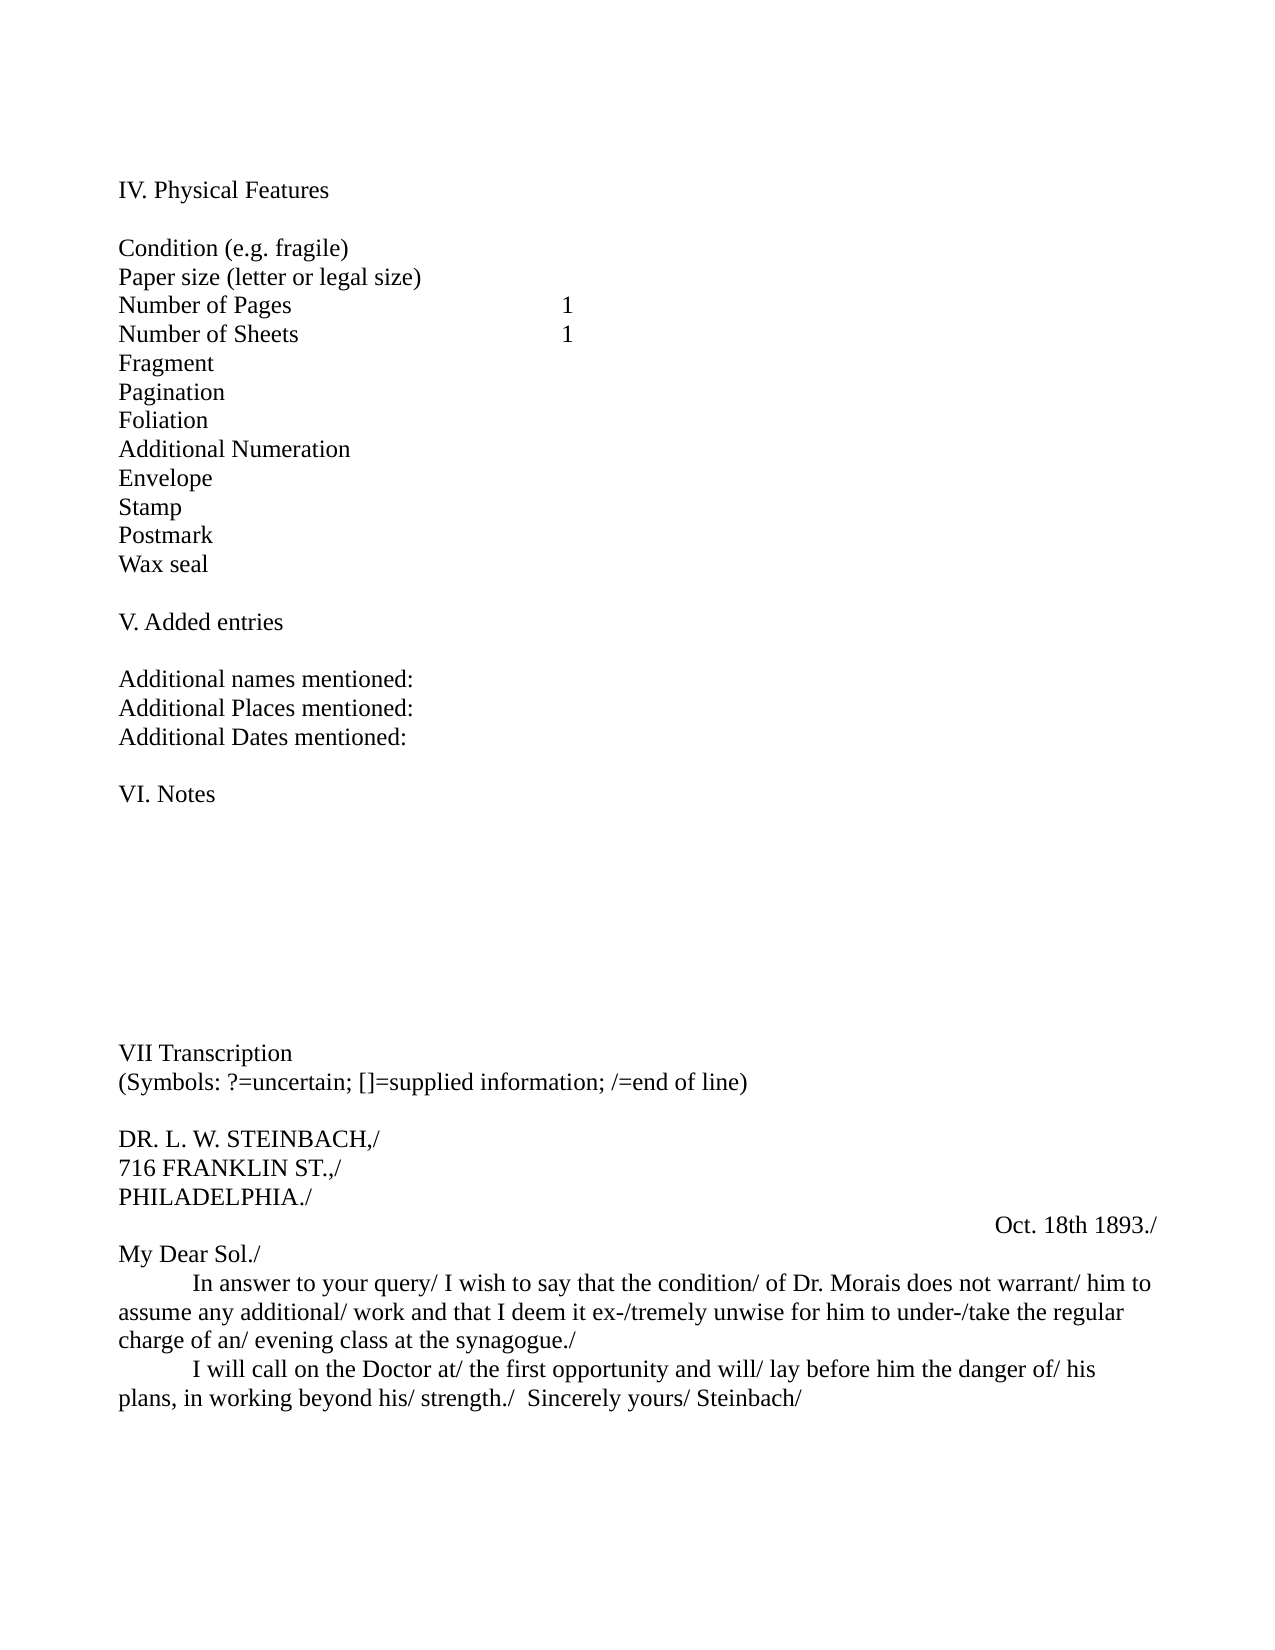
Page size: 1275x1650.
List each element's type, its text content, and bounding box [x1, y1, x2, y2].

text DR. L. W. STEINBACH,/ [118, 1124, 1157, 1153]
text 716 FRANKLIN ST.,/ [118, 1153, 1157, 1182]
text Additional Dates mentioned: [118, 722, 1157, 751]
text Fragment [118, 348, 1157, 377]
text Oct. 18th 1893./ [118, 1211, 1157, 1239]
text PHILADELPHIA./ [118, 1182, 1157, 1211]
text Pagination [118, 377, 1157, 406]
text VII Transcription [118, 1038, 1157, 1067]
text Postma rk [118, 521, 1157, 549]
text Wax seal [118, 549, 1157, 578]
text VI. Notes [118, 779, 1157, 808]
text Additional names mentioned: [118, 664, 1157, 693]
text I will call on the Doctor at/ the first opportunity and will/ lay before him the danger of/ his plans, in working beyond his/ strength./ Sincerely yours/ Steinbach/ [118, 1354, 1157, 1412]
text Number of Sheets 1 [118, 319, 1157, 348]
text Condition (e.g. fragile) [118, 233, 1157, 262]
text My Dear Sol./ [118, 1239, 1157, 1268]
text Envelope [118, 463, 1157, 492]
text V. Added entries [118, 607, 1157, 636]
text Paper size (letter or legal size) [118, 262, 1157, 291]
text (Symbols: ?=uncertain; []=supplied information; /=end of line) [118, 1067, 1157, 1096]
text Additional Numeration [118, 434, 1157, 463]
text IV. Physical Features [118, 176, 1157, 204]
text Stamp [118, 492, 1157, 521]
text In answer to your query/ I wish to say that the condition/ of Dr. Morais does not warrant/ him to assume any additional/ work and that I deem it ex-/tremely unwise for him to under-/take the regular charge of an/ evening class at the synagogue./ [118, 1268, 1157, 1354]
text Foliation [118, 406, 1157, 434]
text Additional Places mentioned: [118, 693, 1157, 722]
text Number of Pages 1 [118, 291, 1157, 319]
